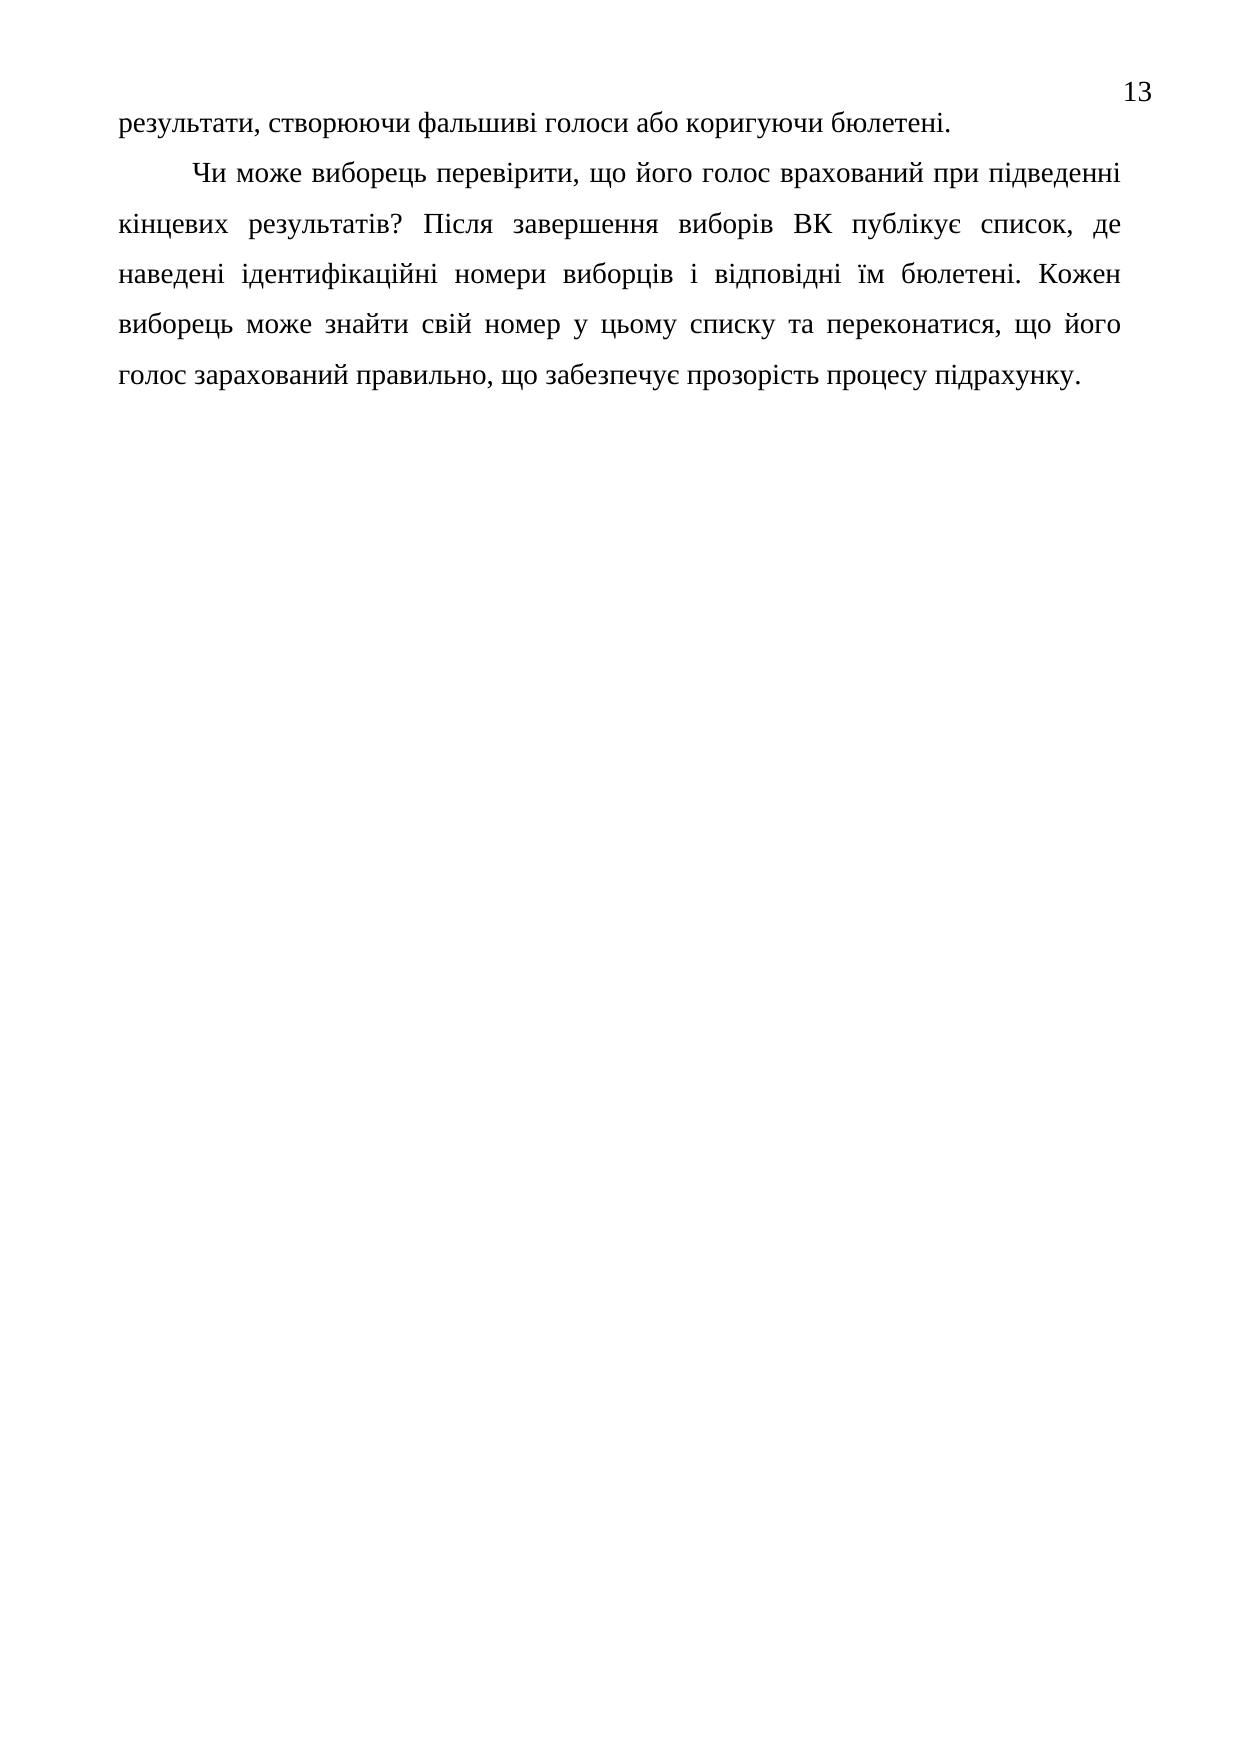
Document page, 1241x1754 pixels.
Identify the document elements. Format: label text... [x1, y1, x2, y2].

text результати, створюючи фальшиві голоси або коригуючи бюлетені. [118, 105, 1122, 139]
text Чи може виборець перевірити, що його голос врахований при підведенні кінцевих результатів? Після завершення виборів ВК публікує список, де наведені ідентифікаційні номери виборців і відповідні їм бюлетені. Кожен виборець може знайти свій номер у цьому списку та переконатися, що його голос зарахований правильно, що забезпечує прозорість процесу підрахунку. [118, 156, 1122, 390]
